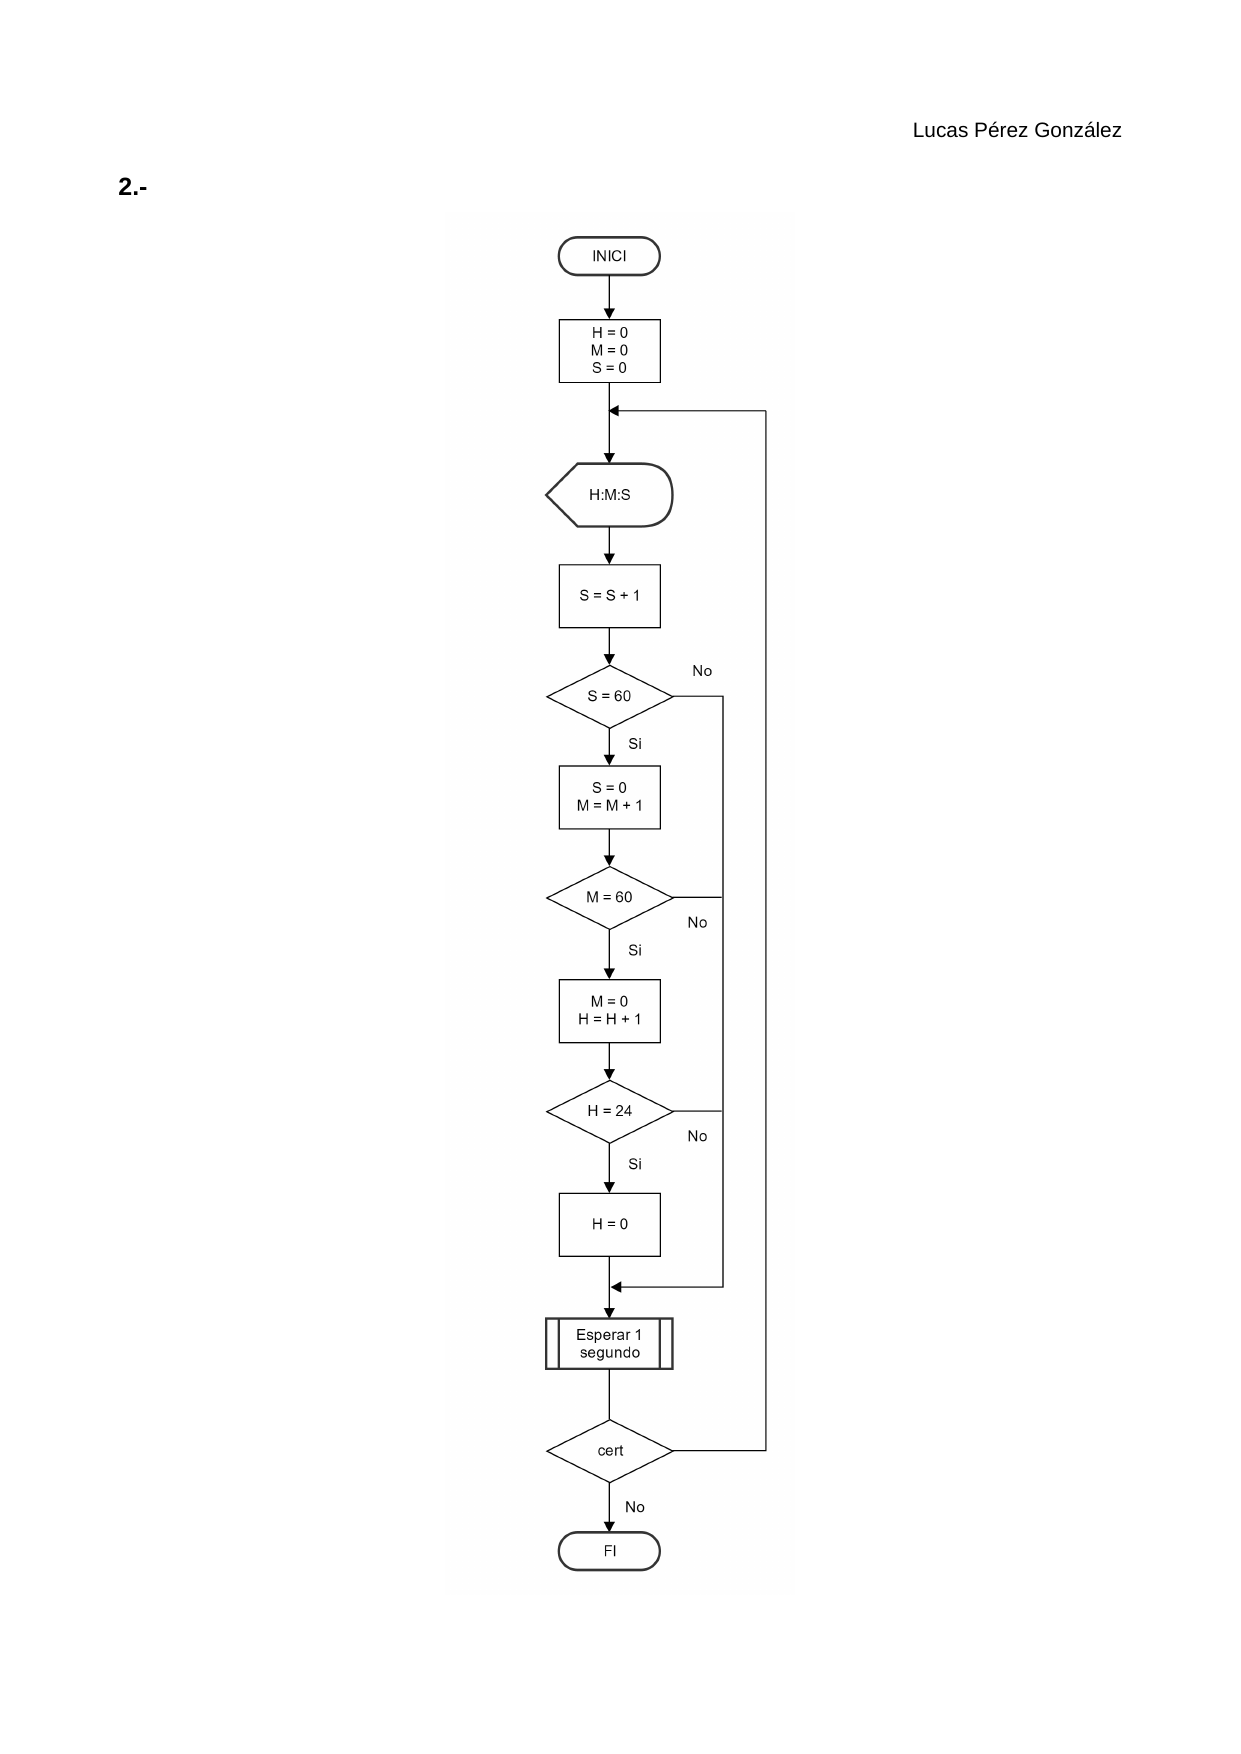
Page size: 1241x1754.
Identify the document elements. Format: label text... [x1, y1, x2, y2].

text 2.- [118, 172, 1122, 200]
picture [445, 212, 795, 1595]
